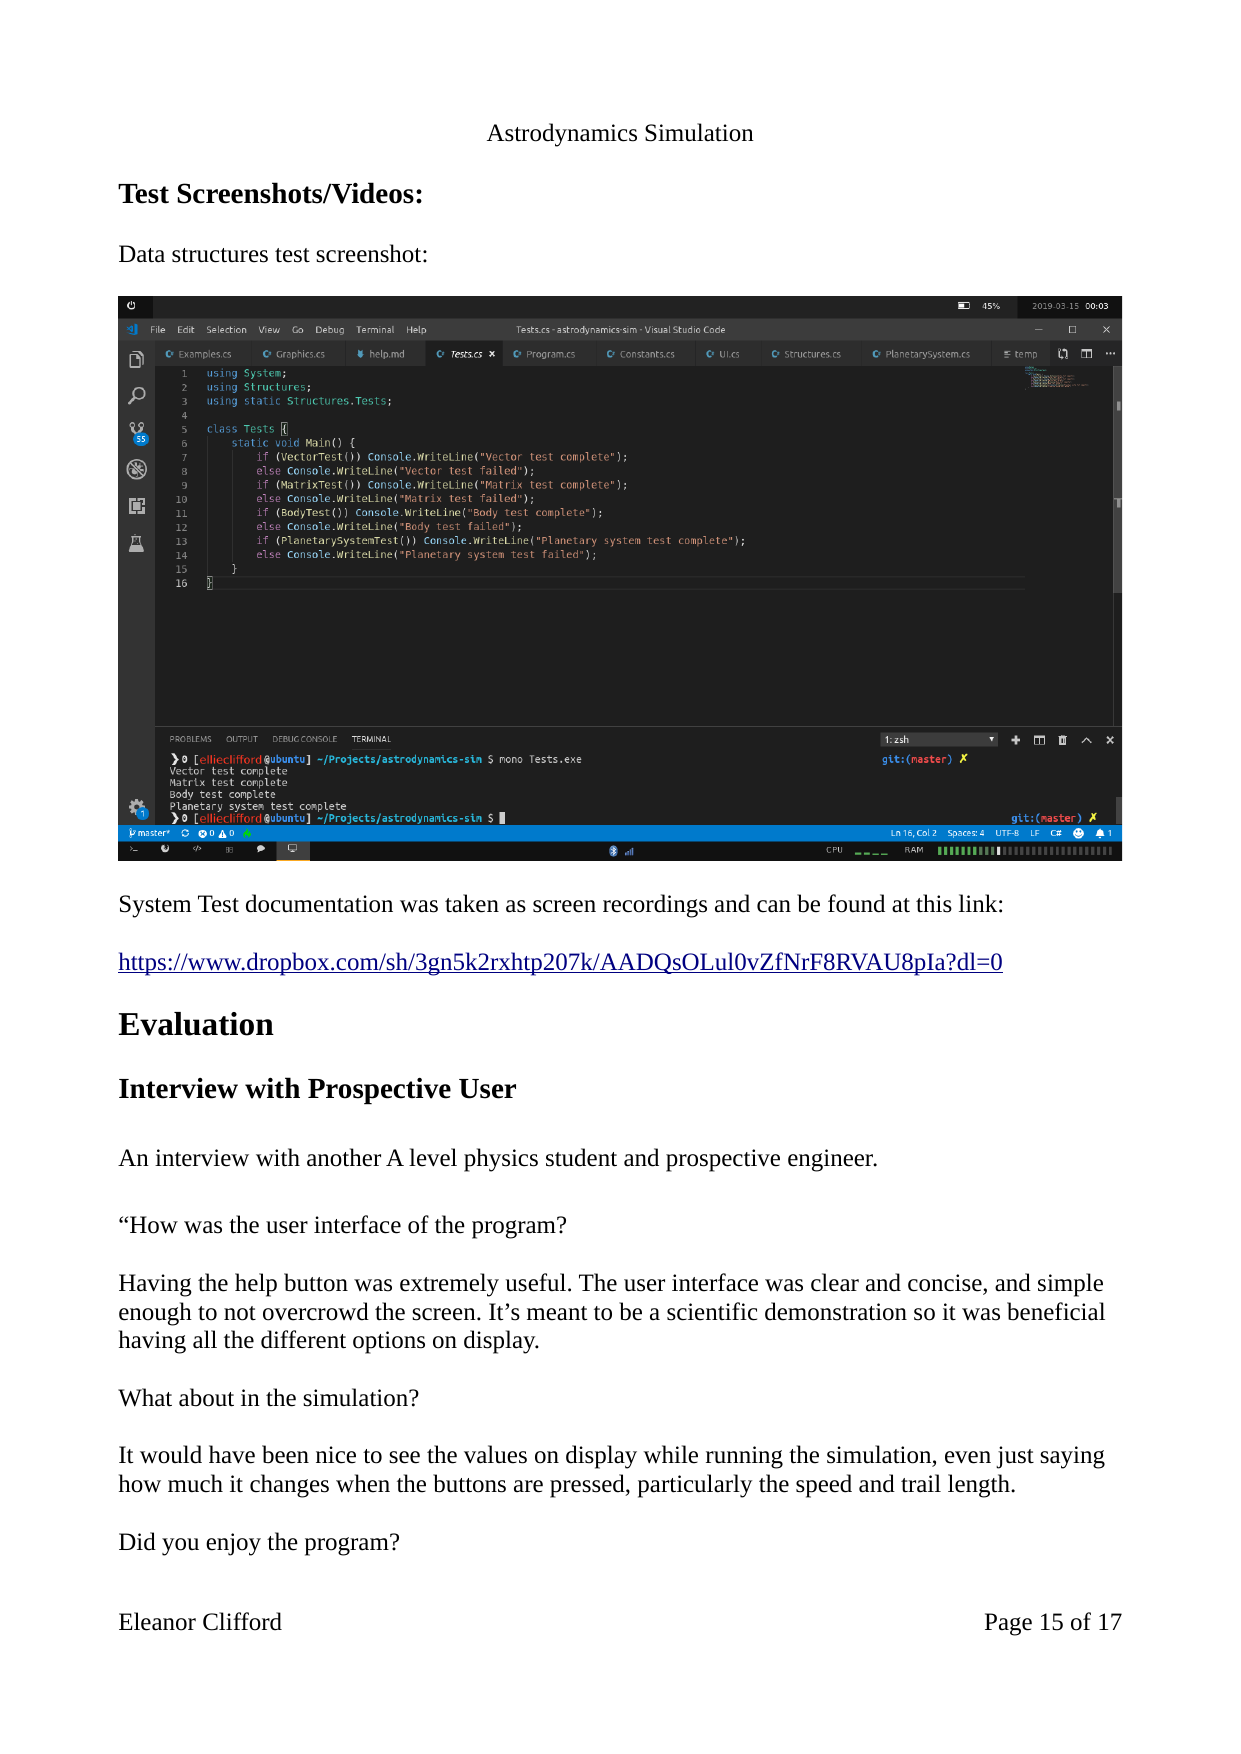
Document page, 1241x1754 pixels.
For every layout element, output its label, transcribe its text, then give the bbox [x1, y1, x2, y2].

text Interview with Prospective User [118, 1071, 1122, 1105]
text What about in the simulation? [118, 1383, 1122, 1412]
text Having the help button was extremely useful. The user interface was clear and concise, and simple enough to not overcrowd the screen. It’s meant to be a scientific demonstration so it was beneficial having all the different options on display. [118, 1268, 1122, 1354]
picture [118, 296, 1123, 861]
text System Test documentation was taken as screen recordings and can be found at this link: [118, 889, 1122, 918]
text Test Screenshots/Videos: [118, 176, 1122, 210]
text “How was the user interface of the program? [118, 1210, 1122, 1239]
text Evaluation [118, 1004, 1122, 1043]
text An interview with another A level physics student and prospective engineer. [118, 1143, 1122, 1172]
text https://www.dropbox.com/sh/3gn5k2rxhtp207k/AADQsOLul0vZfNrF8RVAU8pIa?dl=0 [118, 947, 1122, 976]
text Data structures test screenshot: [118, 239, 1122, 267]
text It would have been nice to see the values on display while running the simulation, even just saying how much it changes when the buttons are pressed, particularly the speed and trail length. [118, 1440, 1122, 1498]
text Did you enjoy the program? [118, 1527, 1122, 1555]
